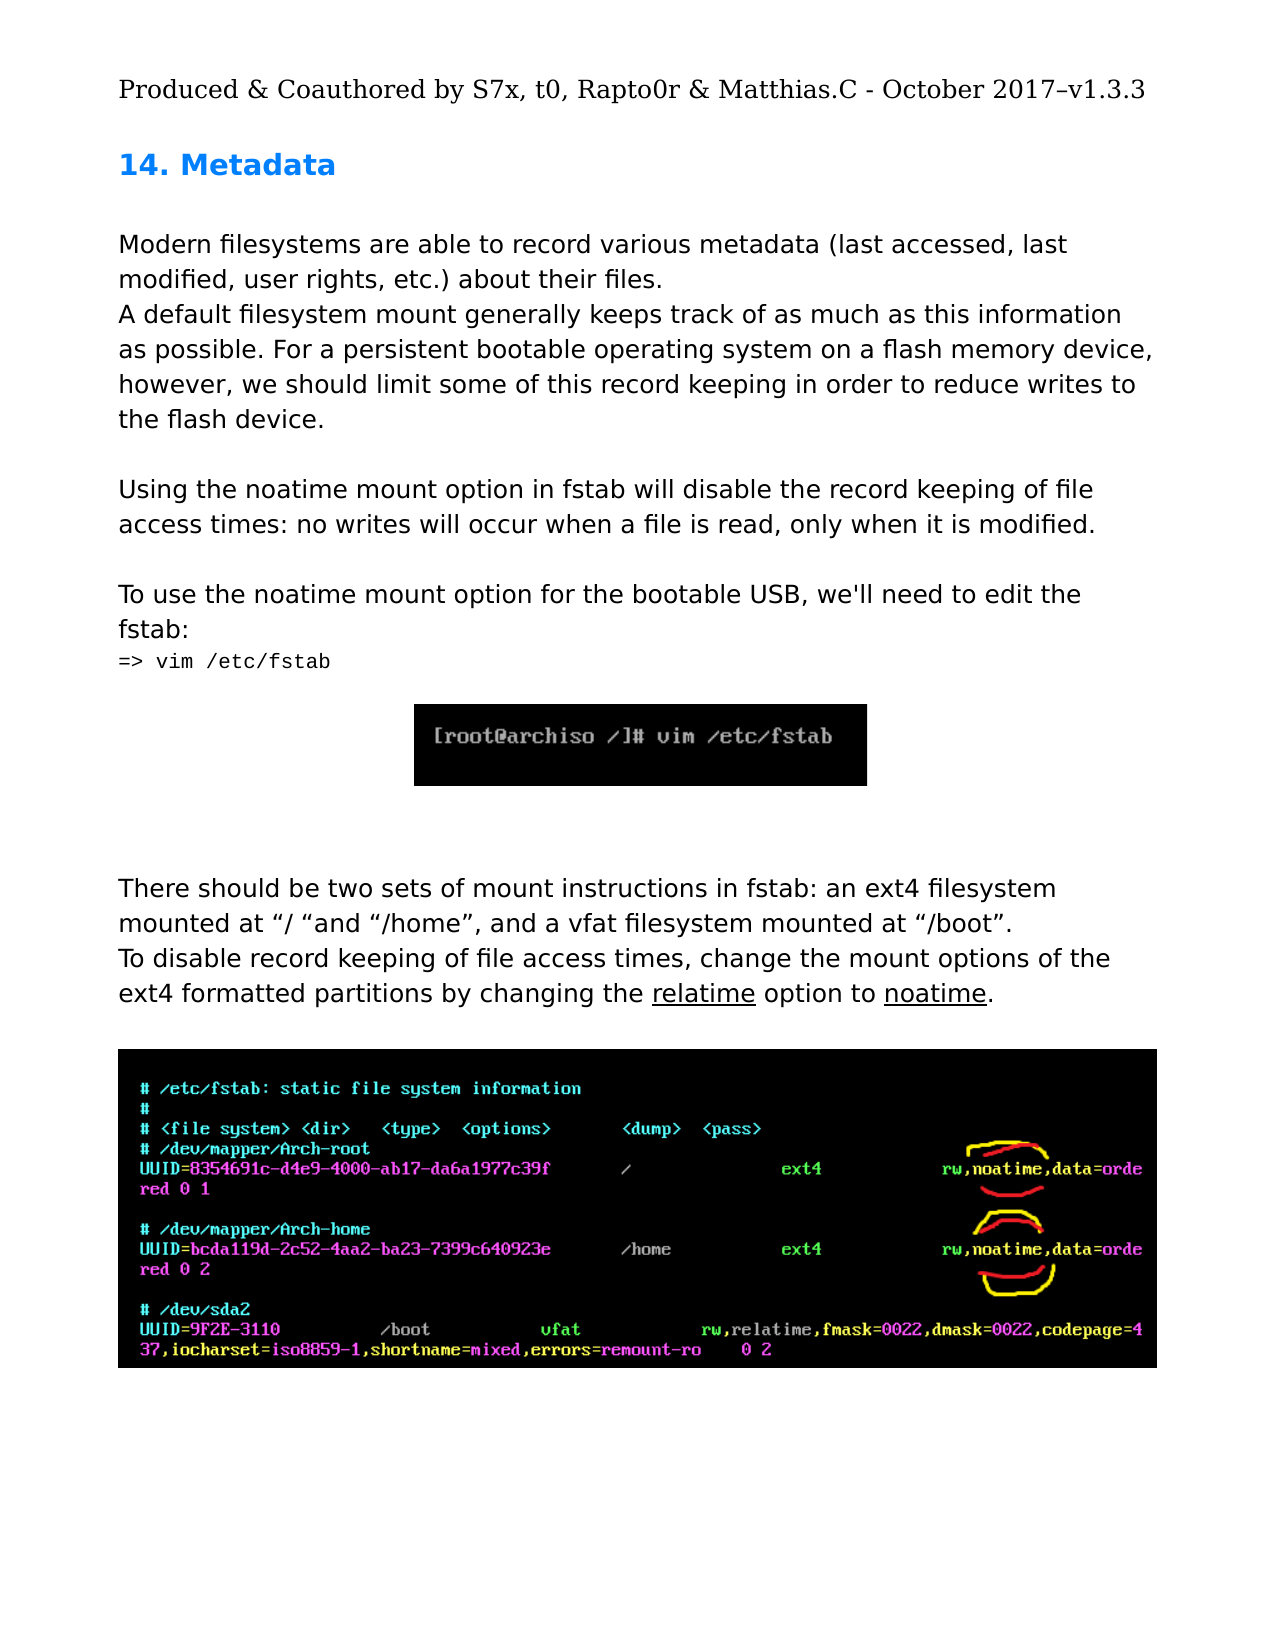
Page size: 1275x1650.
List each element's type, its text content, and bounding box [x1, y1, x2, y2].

picture [118, 1049, 1157, 1368]
text => vim /etc/fstab [118, 651, 1157, 674]
picture [414, 704, 868, 786]
text A default filesystem mount generally keeps track of as much as this information as possible. For a persistent bootable operating system on a flash memory device, however, we should limit some of this record keeping in order to reduce writes to the flash device. [118, 301, 1157, 435]
text Using the noatime mount option in fstab will disable the record keeping of file access times: no writes will occur when a file is read, only when it is modified. [118, 476, 1157, 540]
text Modern filesystems are able to record various metadata (last accessed, last modified, user rights, etc.) about their files. [118, 231, 1157, 295]
text To use the noatime mount option for the bootable USB, we'll need to edit the fstab: [118, 581, 1157, 645]
text There should be two sets of mount instructions in fstab: an ext4 filesystem mounted at “/ “and “/home”, and a vfat filesystem mounted at “/boot”. [118, 874, 1157, 939]
text To disable record keeping of file access times, change the mount options of the ext4 formatted partitions by changing the relatime option to noatime. [118, 944, 1157, 1009]
subtitle 14. Metadata [118, 148, 1157, 182]
